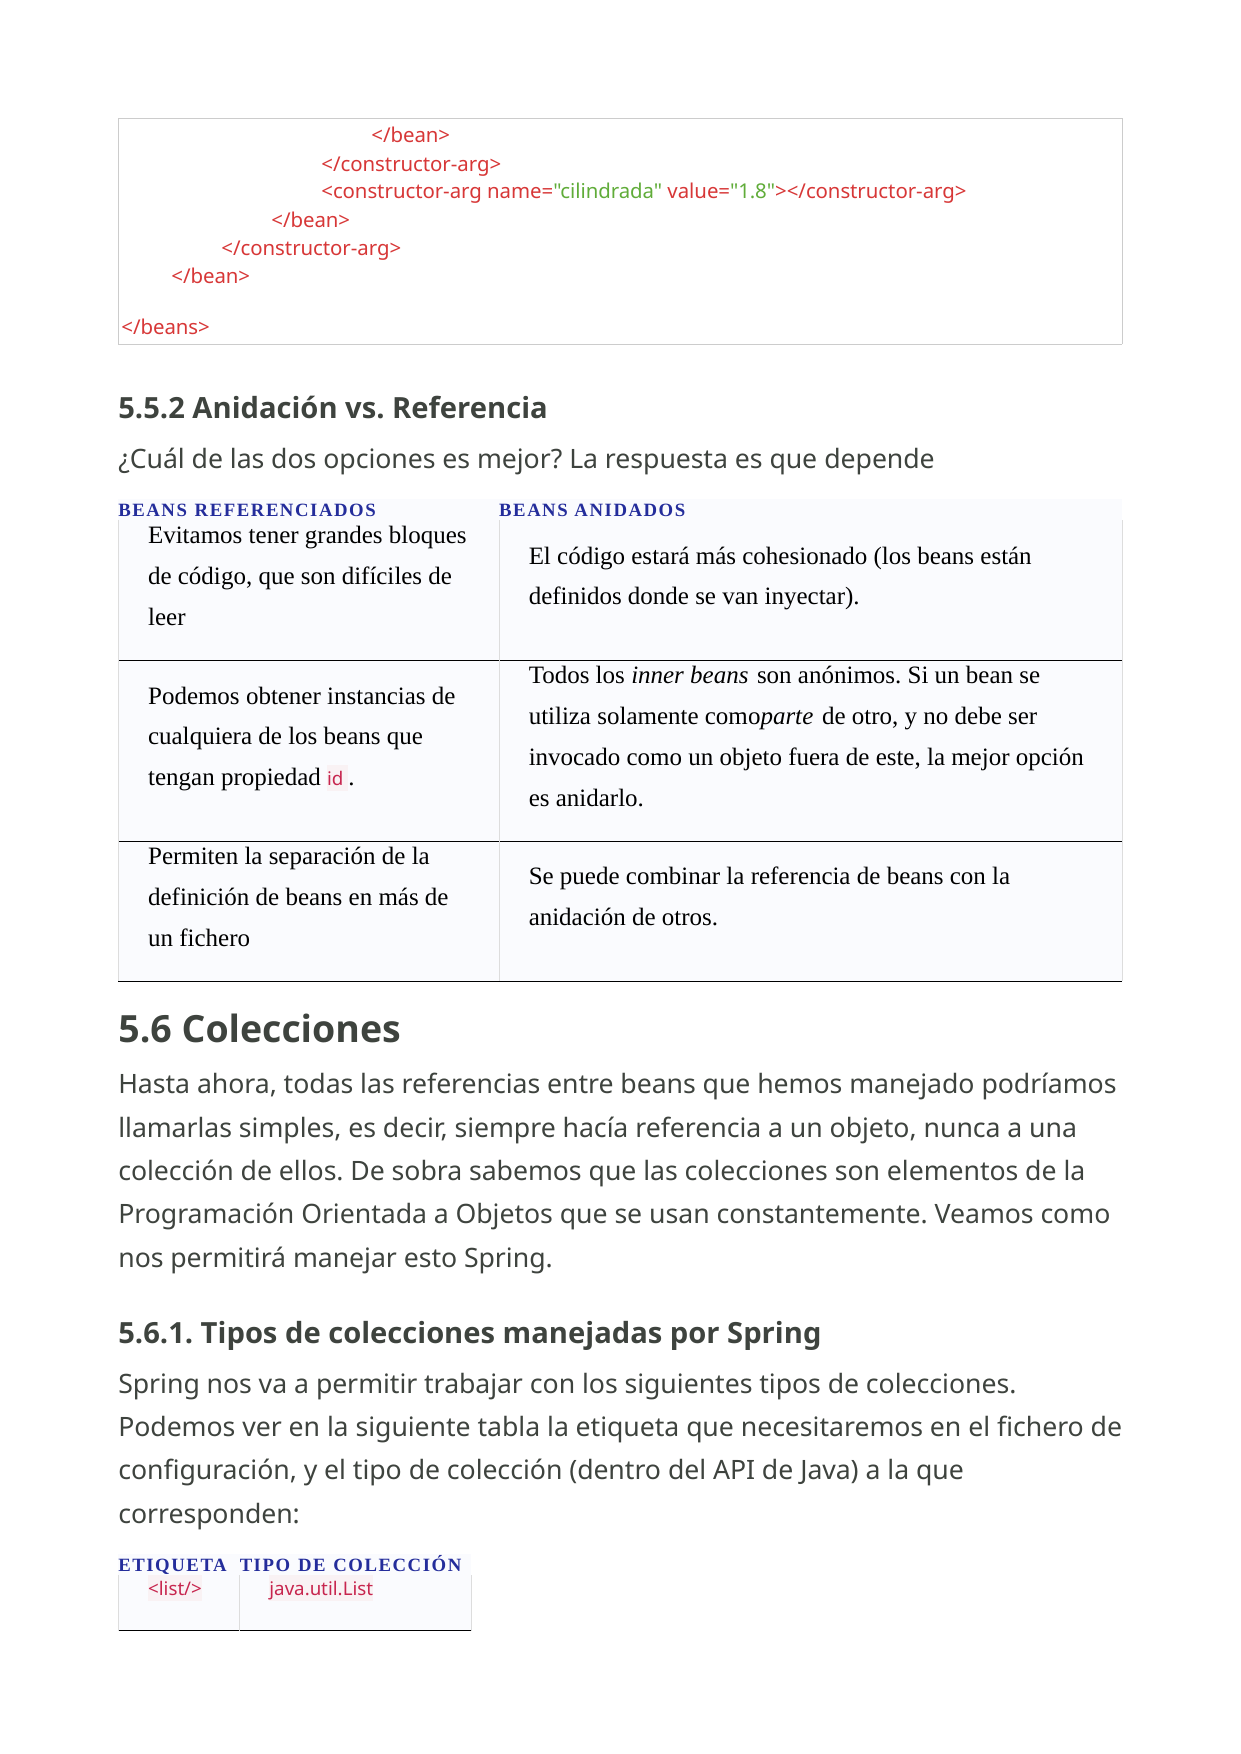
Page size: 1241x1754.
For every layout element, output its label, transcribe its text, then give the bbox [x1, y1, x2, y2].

table_header TIPO DE COLECCIÓN [240, 1554, 471, 1575]
subtitle 5.6 Colecciones [118, 1002, 1122, 1053]
table_cell Se puede combinar la referencia de beans con la anidación de otros. [500, 842, 1122, 981]
table_cell Evitamos tener grandes bloques de código, que son difíciles de leer [119, 520, 499, 660]
table_cell El código estará más cohesionado (los beans están definidos donde se van inyectar). [500, 520, 1122, 660]
text </bean> [119, 258, 1122, 289]
text </bean> [119, 202, 1122, 230]
table_header ETIQUETA [118, 1554, 239, 1575]
table_header BEANS ANIDADOS [499, 499, 1122, 520]
text </bean> [119, 119, 1122, 146]
subtitle 5.5.2 Anidación vs. Referencia [118, 388, 1122, 427]
table_cell java.util.List [240, 1575, 471, 1630]
text ¿Cuál de las dos opciones es mejor? La respuesta es que depende [118, 440, 1122, 476]
text Spring nos va a permitir trabajar con los siguientes tipos de colecciones. Podemos ver en la siguiente tabla la etiqueta que necesitaremos en el fichero de configuración, y el tipo de colección (dentro del API de Java) a la que corresponden: [118, 1364, 1122, 1531]
text <constructor-arg name="cilindrada" value="1.8"></constructor-arg> [119, 174, 1122, 202]
table_cell Todos los inner beans son anónimos. Si un bean se utiliza solamente comoparte de otro, y no debe ser invocado como un objeto fuera de este, la mejor opción es anidarlo. [500, 661, 1122, 841]
text </constructor-arg> [119, 230, 1122, 258]
text Hasta ahora, todas las referencias entre beans que hemos manejado podríamos llamarlas simples, es decir, siempre hacía referencia a un objeto, nunca a una colección de ellos. De sobra sabemos que las colecciones son elementos de la Programación Orientada a Objetos que se usan constantemente. Veamos como nos permitirá manejar esto Spring. [118, 1066, 1122, 1275]
table_header BEANS REFERENCIADOS [118, 499, 499, 520]
subtitle 5.6.1. Tipos de colecciones manejadas por Spring [118, 1312, 1122, 1352]
table_cell Permiten la separación de la definición de beans en más de un fichero [119, 842, 499, 981]
text </beans> [119, 310, 1122, 344]
text </constructor-arg> [119, 146, 1122, 174]
table_cell Podemos obtener instancias de cualquiera de los beans que tengan propiedad id . [119, 661, 499, 841]
table_cell <list/> [119, 1575, 239, 1630]
